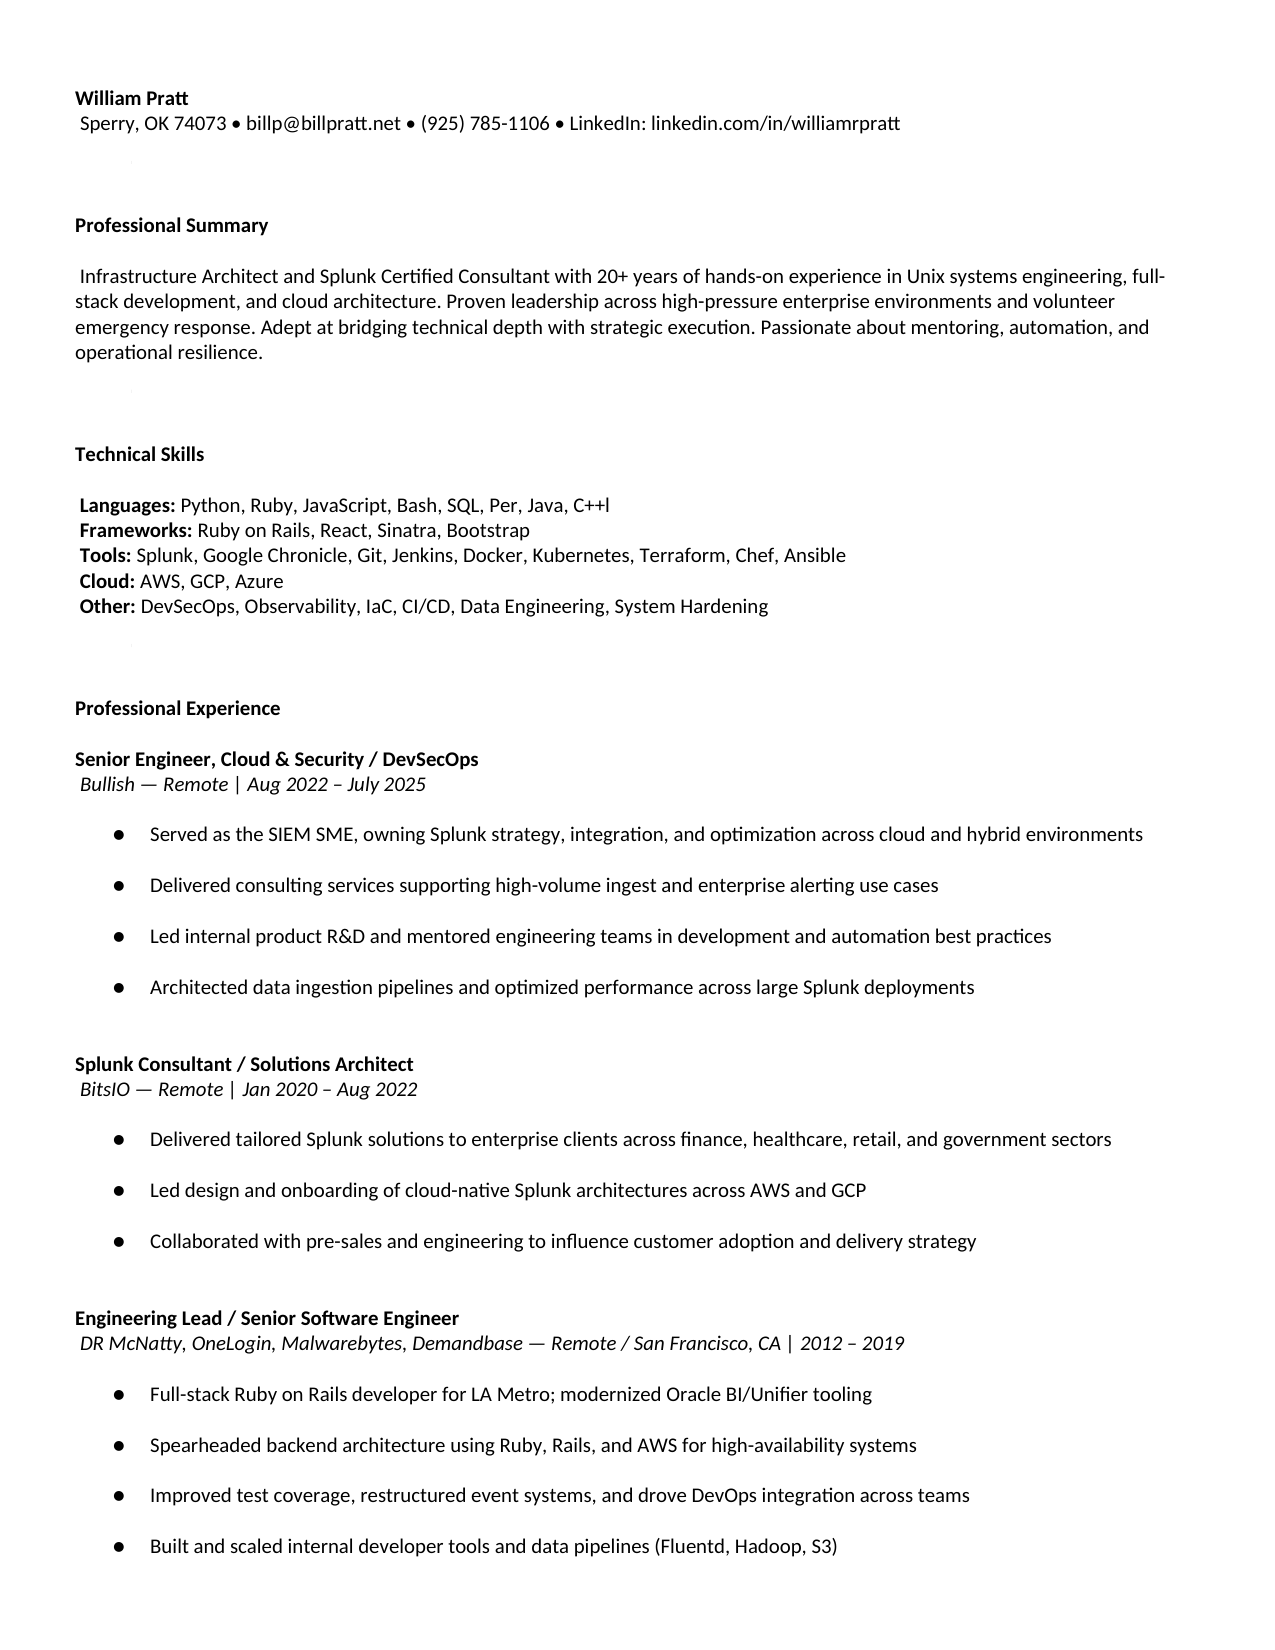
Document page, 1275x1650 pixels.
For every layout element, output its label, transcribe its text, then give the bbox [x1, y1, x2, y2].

text Technical Skills Languages: Python, Ruby, JavaScript, Bash, SQL, Per, Java, C++l Frameworks: Ruby on Rails, React, Sinatra, Bootstrap Tools: Splunk, Google Chronicle, Git, Jenkins, Docker, Kubernetes, Terraform, Chef, Ansible Cloud: AWS, GCP, Azure Other: DevSecOps, Observability, IaC, CI/CD, Data Engineering, System Hardening [75, 441, 1200, 619]
text Engineering Lead / Senior Software Engineer DR McNatty, OneLogin, Malwarebytes, Demandbase — Remote / San Francisco, CA | 2012 – 2019 [75, 1305, 1200, 1356]
list Architected data ingestion pipelines and optimized performance across large Splunk deployments [112, 974, 1200, 1026]
text Professional Summary Infrastructure Architect and Splunk Certified Consultant with 20+ years of hands-on experience in Unix systems engineering, full-stack development, and cloud architecture. Proven leadership across high-pressure enterprise environments and volunteer emergency response. Adept at bridging technical depth with strategic execution. Passionate about mentoring, automation, and operational resilience. [75, 212, 1200, 365]
list Delivered tailored Splunk solutions to enterprise clients across finance, healthcare, retail, and government sectors [112, 1127, 1200, 1177]
text Professional Experience [75, 695, 1200, 721]
list Led design and onboarding of cloud-native Splunk architectures across AWS and GCP [112, 1177, 1200, 1228]
list Improved test coverage, restructured event systems, and drove DevOps integration across teams [112, 1483, 1200, 1533]
list Led internal product R&D and mentored engineering teams in development and automation best practices [112, 923, 1200, 974]
text William Pratt Sperry, OK 74073 • billp@billpratt.net • (925) 785-1106 • LinkedIn: linkedin.com/in/williamrpratt [75, 85, 1200, 136]
list Delivered consulting services supporting high-volume ingest and enterprise alerting use cases [112, 872, 1200, 923]
list Collaborated with pre-sales and engineering to influence customer adoption and delivery strategy [112, 1228, 1200, 1280]
list Built and scaled internal developer tools and data pipelines (Fluentd, Hadoop, S3) [112, 1533, 1200, 1585]
text Splunk Consultant / Solutions Architect BitsIO — Remote | Jan 2020 – Aug 2022 [75, 1051, 1200, 1102]
list Served as the SIEM SME, owning Splunk strategy, integration, and optimization across cloud and hybrid environments [112, 822, 1200, 872]
list Full-stack Ruby on Rails developer for LA Metro; modernized Oracle BI/Unifier tooling [112, 1381, 1200, 1432]
text Senior Engineer, Cloud & Security / DevSecOps Bullish — Remote | Aug 2022 – July 2025 [75, 746, 1200, 797]
list Spearheaded backend architecture using Ruby, Rails, and AWS for high-availability systems [112, 1432, 1200, 1483]
